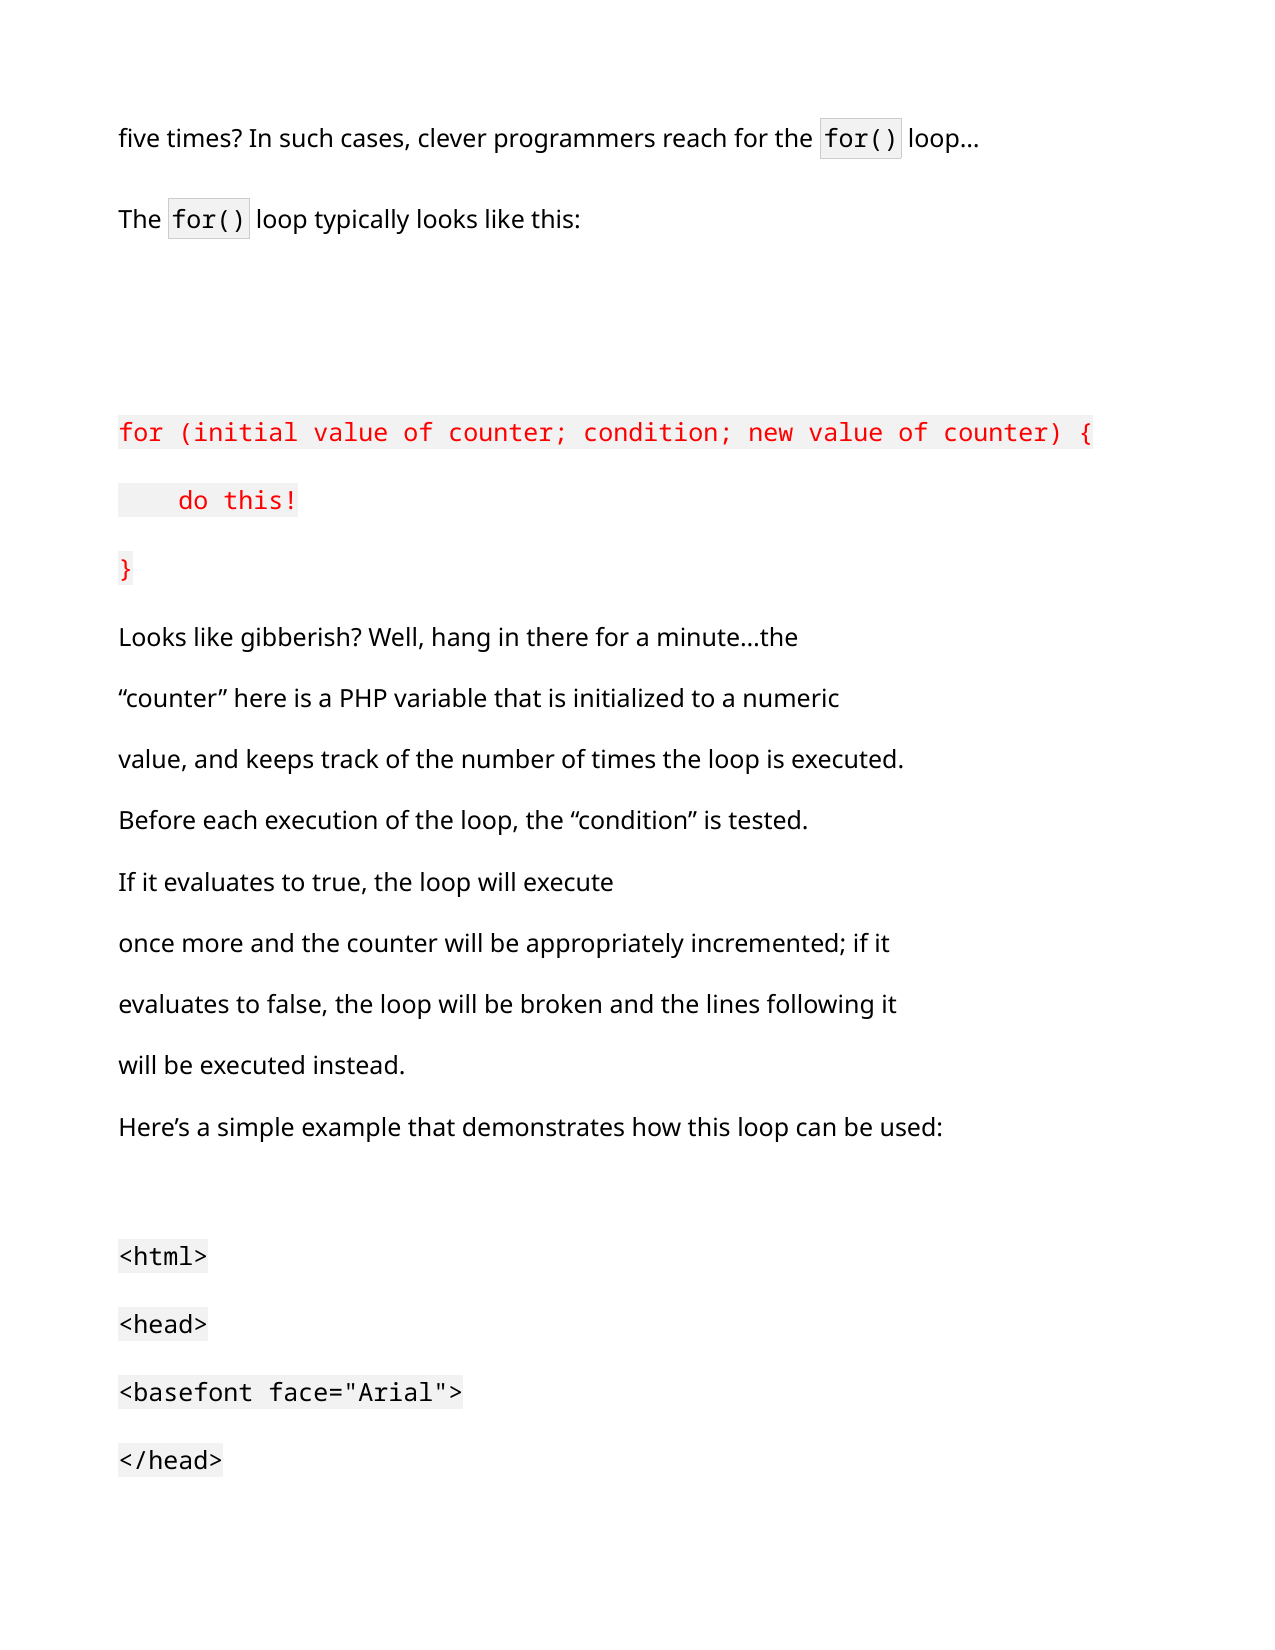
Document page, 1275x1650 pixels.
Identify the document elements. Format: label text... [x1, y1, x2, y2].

text loop typically looks like this: [250, 198, 1157, 238]
text for (initial value of counter; condition; new value of counter) { do this! } [118, 278, 1157, 585]
text five times? In such cases, clever programmers reach for the [118, 118, 820, 158]
text loop… [902, 118, 1157, 158]
text Looks like gibberish? Well, hang in there for a minute…the “counter” here is a PHP variable that is initialized to a numeric value, and keeps track of the number of times the loop is executed. Before each execution of the loop, the “condition” is tested. If it evaluates to true, the loop will execute once more and the counter will be appropriately incremented; if it evaluates to false, the loop will be broken and the lines following it will be executed instead. [118, 619, 1157, 1082]
text The [118, 198, 168, 238]
text for() [821, 119, 901, 158]
text <html> <head> <basefont face="Arial"> </head> [118, 1170, 1157, 1477]
text for() [169, 199, 249, 238]
text Here’s a simple example that demonstrates how this loop can be used: [118, 1109, 1157, 1143]
